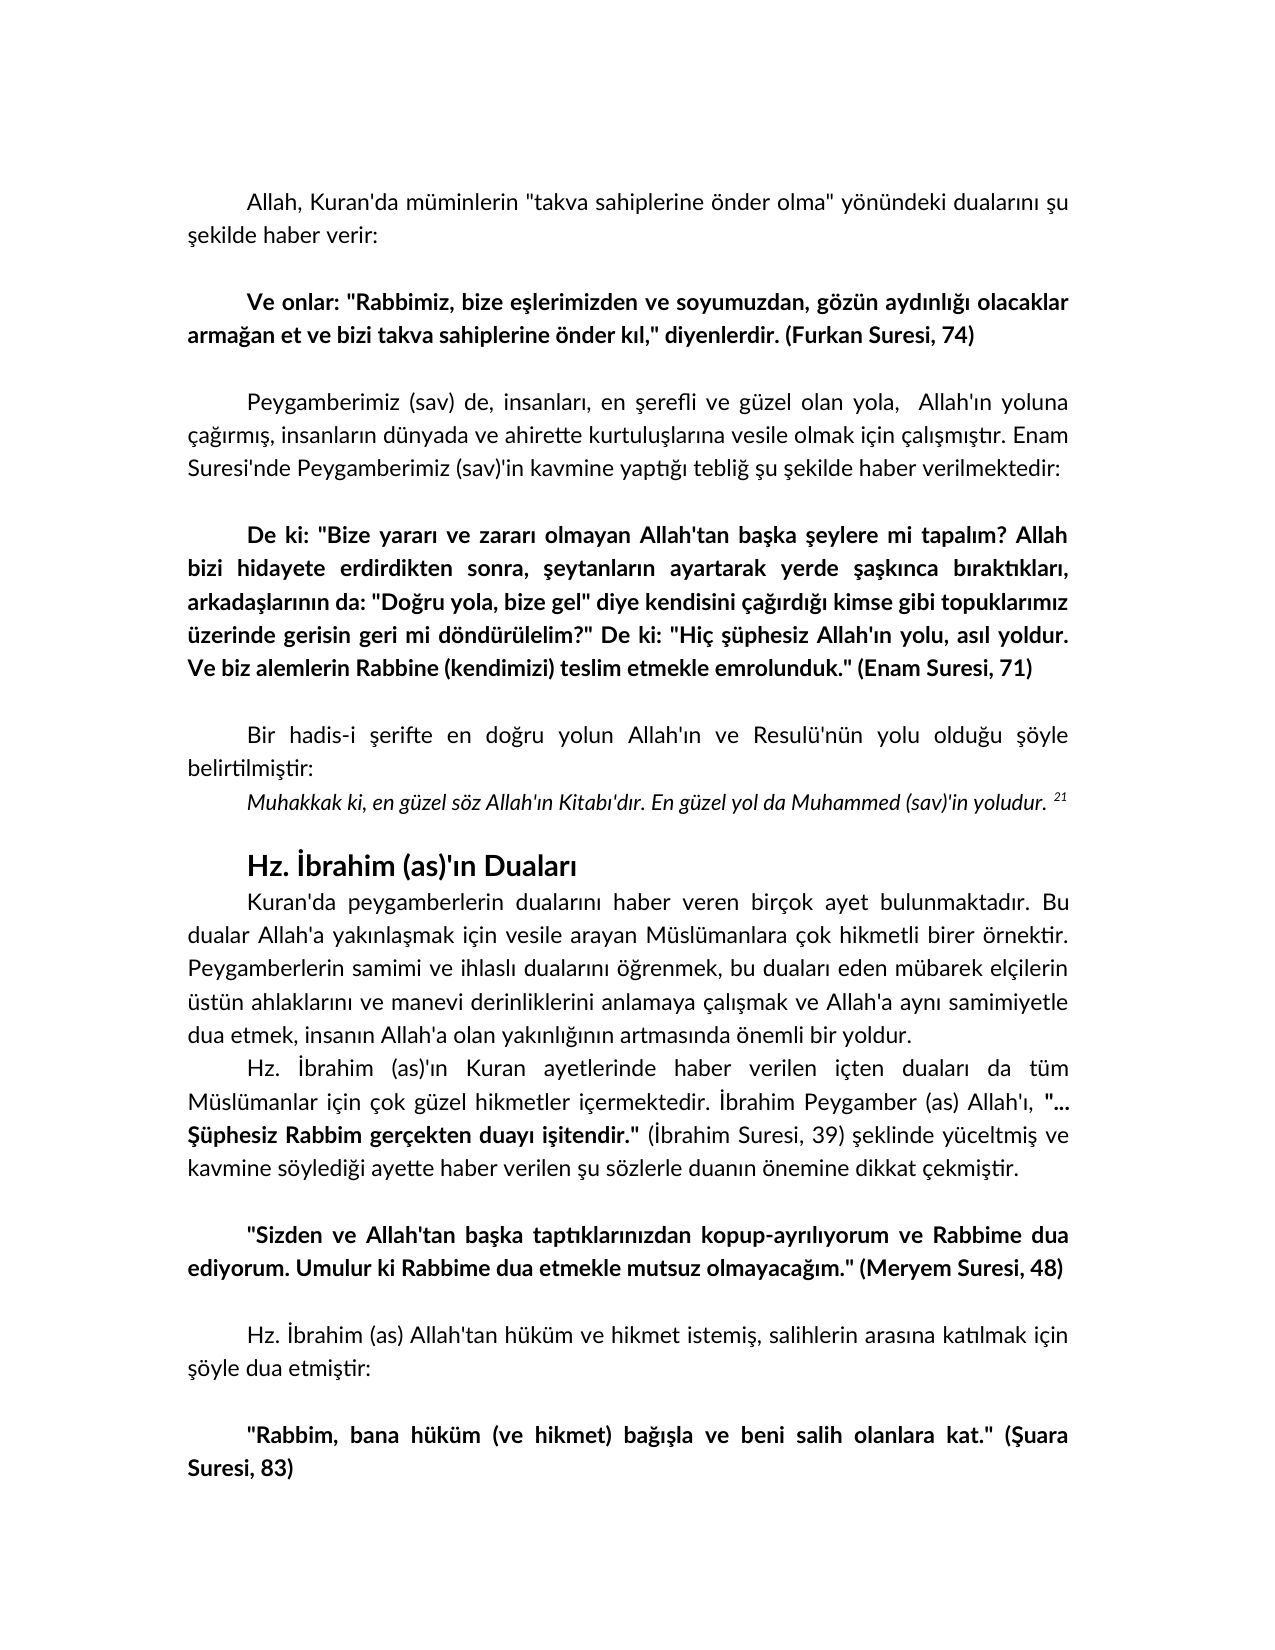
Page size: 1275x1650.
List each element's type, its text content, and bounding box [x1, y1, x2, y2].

text De ki: "Bize yararı ve zararı olmayan Allah'tan başka şeylere mi tapalım? Allah bizi hidayete erdirdikten sonra, şeytanların ayartarak yerde şaşkınca bıraktıkları, arkadaşlarının da: "Doğru yola, bize gel" diye kendisini çağırdığı kimse gibi topuklarımız üzerinde gerisin geri mi döndürülelim?" De ki: "Hiç şüphesiz Allah'ın yolu, asıl yoldur. Ve biz alemlerin Rabbine (kendimizi) teslim etmekle emrolunduk." (Enam Suresi, 71) [187, 517, 1070, 683]
text "Sizden ve Allah'tan başka taptıklarınızdan kopup-ayrılıyorum ve Rabbime dua ediyorum. Umulur ki Rabbime dua etmekle mutsuz olmayacağım." (Meryem Suresi, 48) [187, 1217, 1070, 1283]
text Hz. İbrahim (as)'ın Kuran ayetlerinde haber verilen içten duaları da tüm Müslümanlar için çok güzel hikmetler içermektedir. İbrahim Peygamber (as) Allah'ı, "... Şüphesiz Rabbim gerçekten duayı işitendir." (İbrahim Suresi, 39) şeklinde yüceltmiş ve kavmine söylediği ayette haber verilen şu sözlerle duanın önemine dikkat çekmiştir. [187, 1050, 1070, 1183]
text "Rabbim, bana hüküm (ve hikmet) bağışla ve beni salih olanlara kat." (Şuara Suresi, 83) [187, 1417, 1070, 1483]
text Kuran'da peygamberlerin dualarını haber veren birçok ayet bulunmaktadır. Bu dualar Allah'a yakınlaşmak için vesile arayan Müslümanlara çok hikmetli birer örnektir. Peygamberlerin samimi ve ihlaslı dualarını öğrenmek, bu duaları eden mübarek elçilerin üstün ahlaklarını ve manevi derinliklerini anlamaya çalışmak ve Allah'a aynı samimiyetle dua etmek, insanın Allah'a olan yakınlığının artmasında önemli bir yoldur. [187, 883, 1070, 1050]
text Hz. İbrahim (as) Allah'tan hüküm ve hikmet istemiş, salihlerin arasına katılmak için şöyle dua etmiştir: [187, 1317, 1070, 1383]
text Ve onlar: "Rabbimiz, bize eşlerimizden ve soyumuzdan, gözün aydınlığı olacaklar armağan et ve bizi takva sahiplerine önder kıl," diyenlerdir. (Furkan Suresi, 74) [187, 283, 1070, 350]
text Bir hadis-i şerifte en doğru yolun Allah'ın ve Resulü'nün yolu olduğu şöyle belirtilmiştir: [187, 717, 1070, 783]
text Allah, Kuran'da müminlerin "takva sahiplerine önder olma" yönündeki dualarını şu şekilde haber verir: [187, 183, 1070, 250]
text Muhakkak ki, en güzel söz Allah'ın Kitabı'dır. En güzel yol da Muhammed (sav)'in yoludur. 21 [187, 783, 1070, 817]
text Peygamberimiz (sav) de, insanları, en şerefli ve güzel olan yola, Allah'ın yoluna çağırmış, insanların dünyada ve ahirette kurtuluşlarına vesile olmak için çalışmıştır. Enam Suresi'nde Peygamberimiz (sav)'in kavmine yaptığı tebliğ şu şekilde haber verilmektedir: [187, 383, 1070, 483]
subtitle Hz. İbrahim (as)'ın Duaları [187, 850, 1070, 883]
